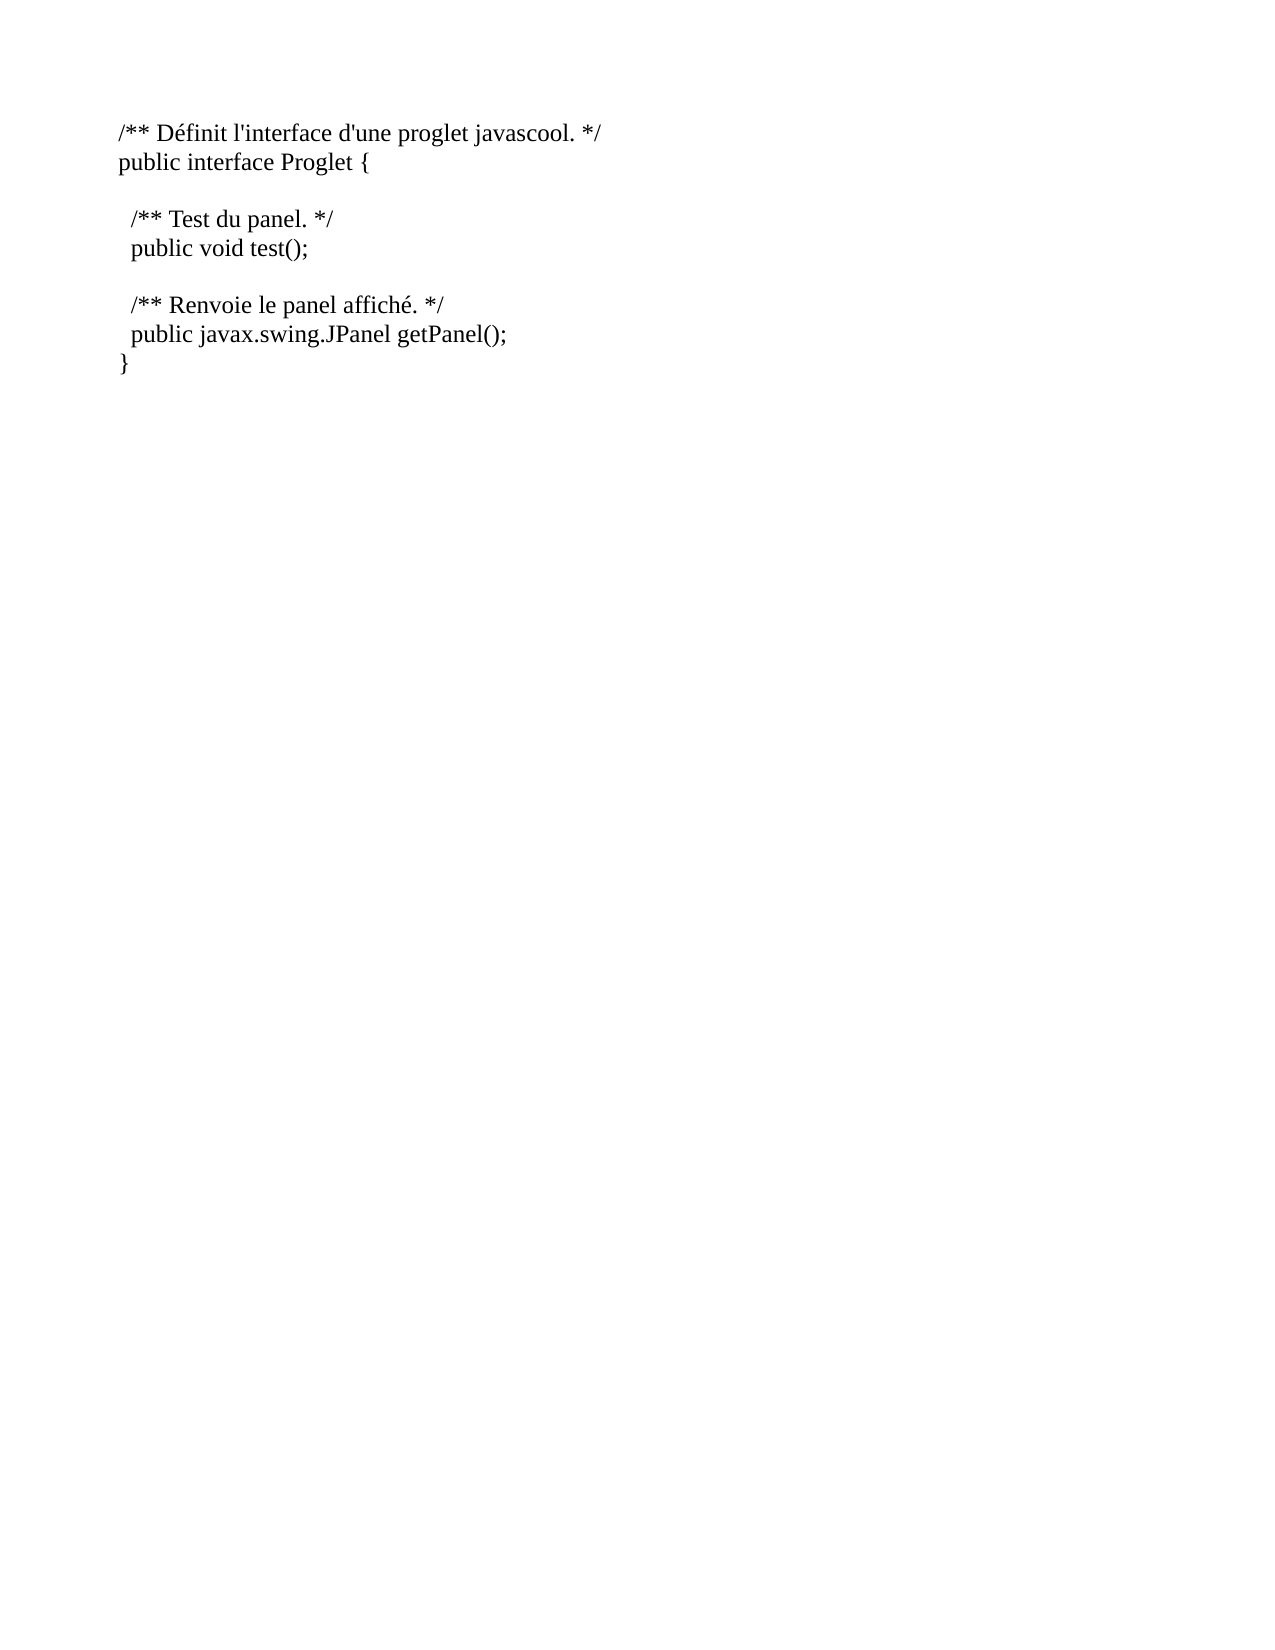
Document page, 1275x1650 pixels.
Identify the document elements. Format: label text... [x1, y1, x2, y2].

text /** Définit l'interface d'une proglet javascool. */ [118, 118, 1157, 147]
text /** Test du panel. */ [118, 204, 1157, 233]
text public void test(); [118, 233, 1157, 262]
text /** Renvoie le panel affiché. */ [118, 291, 1157, 319]
text } [118, 348, 1157, 377]
text public javax.swing.JPanel getPanel(); [118, 319, 1157, 348]
text public interface Proglet { [118, 147, 1157, 176]
